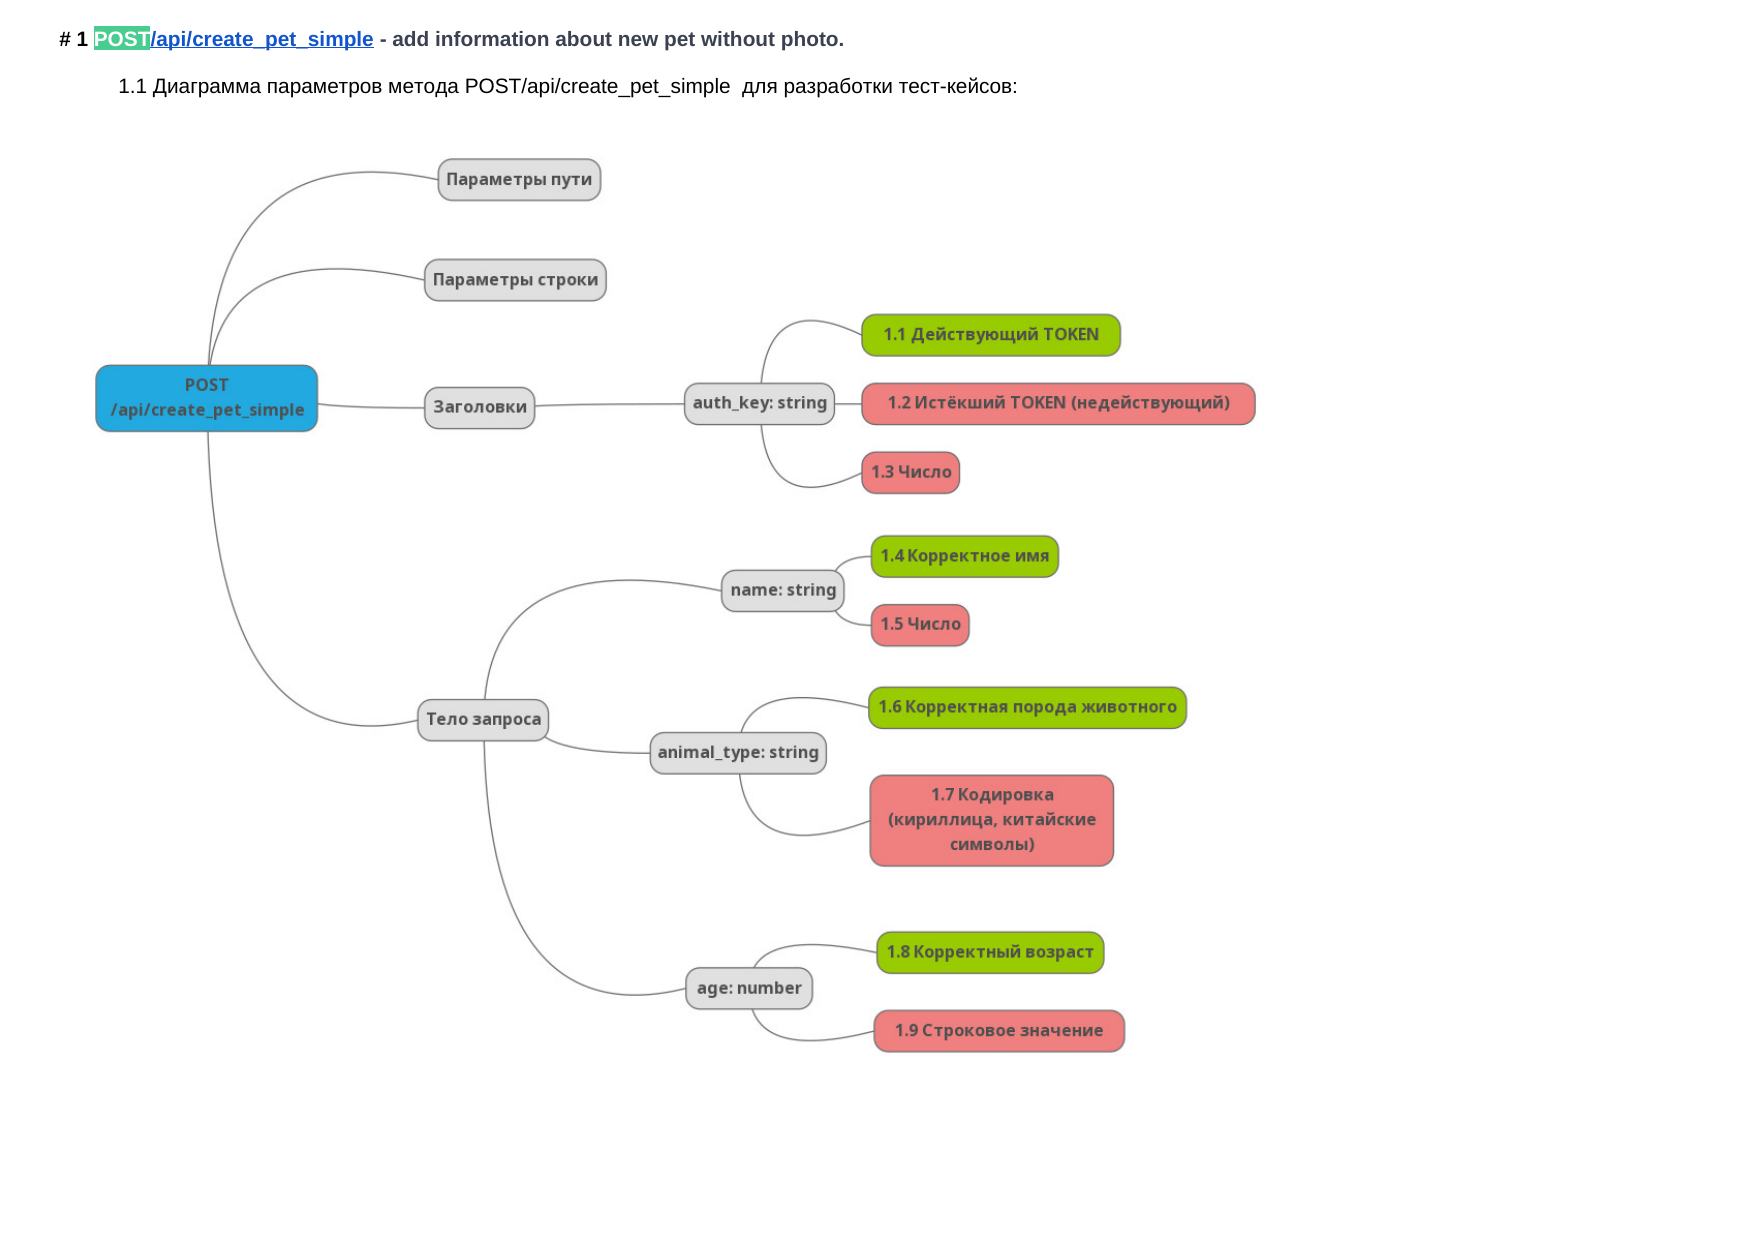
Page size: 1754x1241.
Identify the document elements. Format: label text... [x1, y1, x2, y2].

text # 1 POST/api​/create_pet_simple - add information about new pet without photo. [59, 26, 1604, 50]
picture [59, 122, 1294, 1090]
text 1.1 Диаграмма параметров метода POST/api/create_pet_simple для разработки тест-кейсов: [59, 74, 1604, 98]
